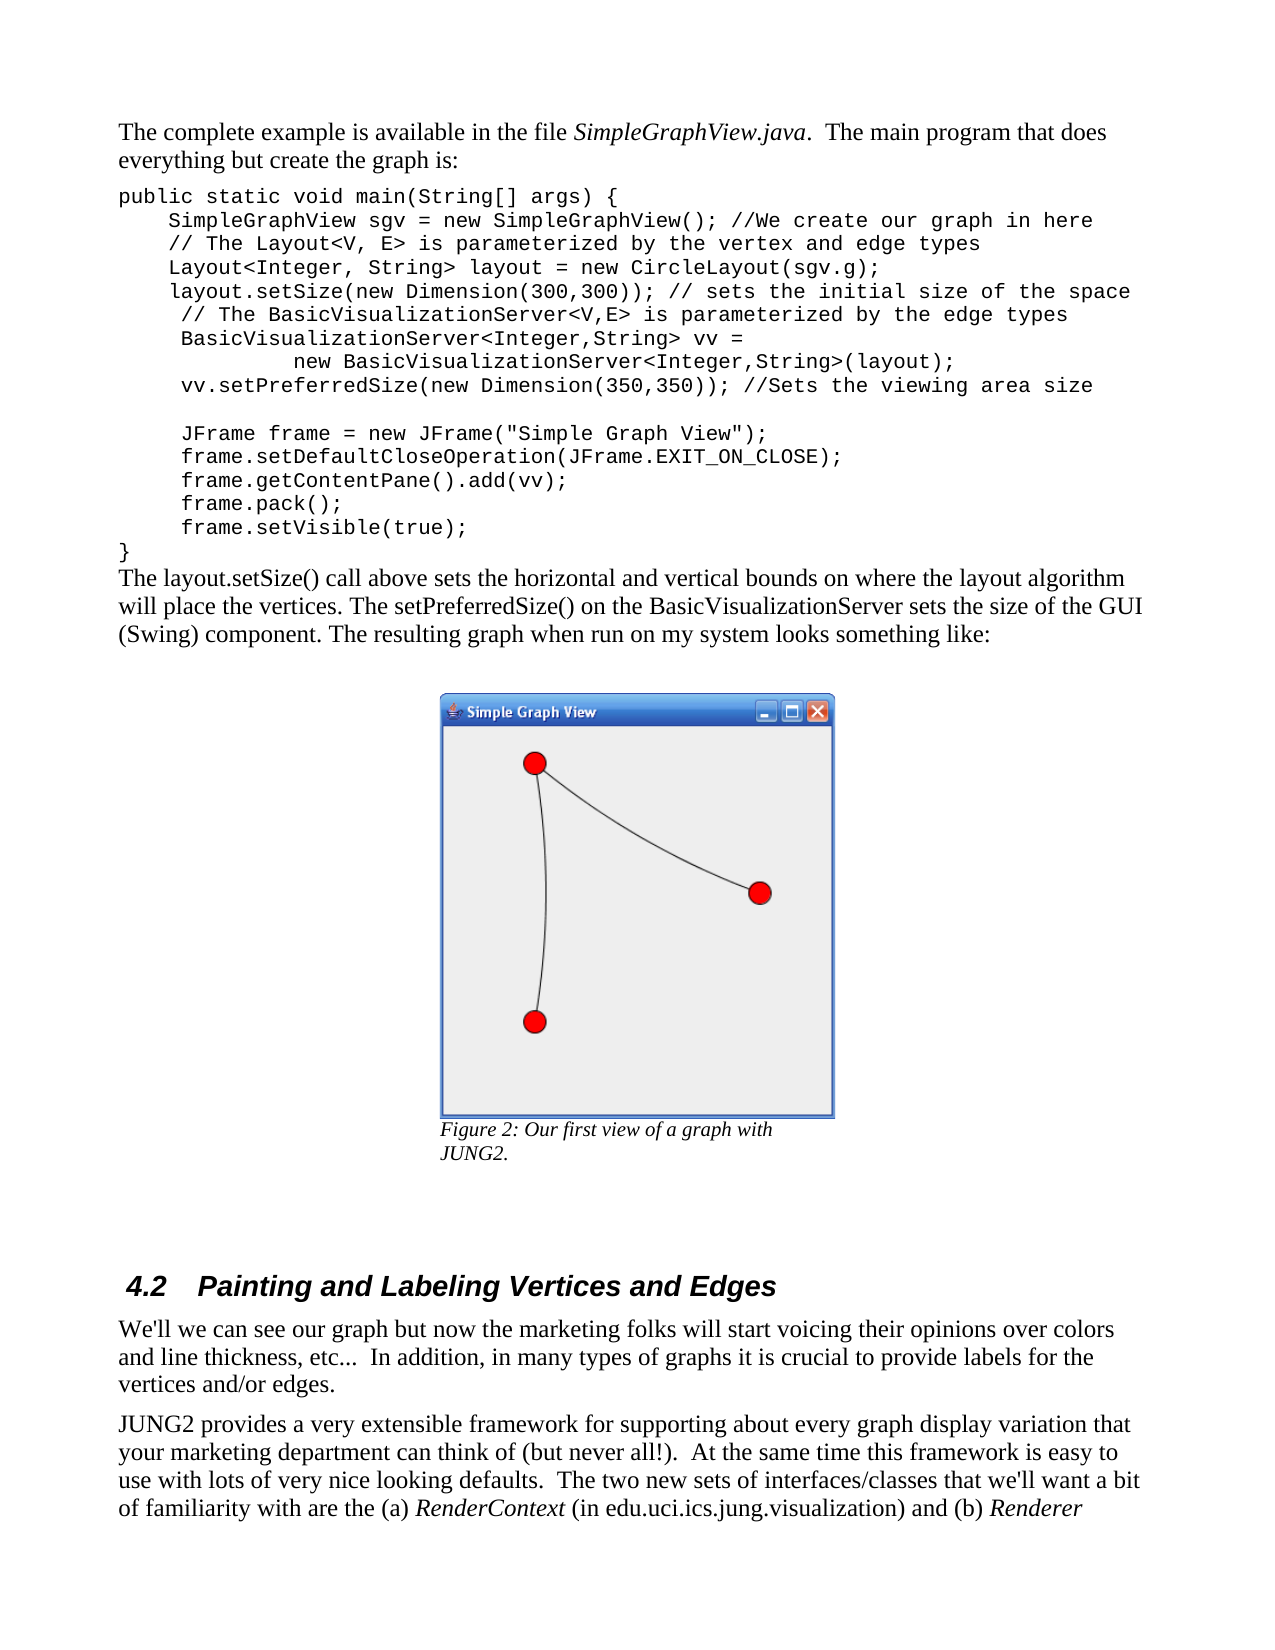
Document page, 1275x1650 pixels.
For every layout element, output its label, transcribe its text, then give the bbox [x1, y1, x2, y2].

text public static void main(String[] args) { [118, 186, 1157, 210]
text Figure 2: Our first view of a graph with JUNG2. [440, 1119, 835, 1164]
text frame.setDefaultCloseOperation(JFrame.EXIT_ON_CLOSE); [118, 446, 1157, 470]
text layout.setSize(new Dimension(300,300)); // sets the initial size of the space [118, 281, 1157, 304]
text BasicVisualizationServer<Integer,String> vv = [118, 328, 1157, 352]
text // The BasicVisualizationServer<V,E> is parameterized by the edge types [118, 304, 1157, 328]
text frame.getContentPane().add(vv); [118, 470, 1157, 493]
text SimpleGraphView sgv = new SimpleGraphView(); //We create our graph in here [118, 210, 1157, 233]
text JUNG2 provides a very extensible framework for supporting about every graph display variation that your marketing department can think of (but never all!). At the same time this framework is easy to use with lots of very nice looking defaults. The two new sets of interfaces/classes that we'll want a bit of familiarity with are the (a) RenderContext (in edu.uci.ics.jung.visualization) and (b) Renderer [118, 1411, 1157, 1521]
subtitle Painting and Labeling Vertices and Edges [118, 1270, 1157, 1302]
text } [118, 541, 1157, 564]
text // The Layout<V, E> is parameterized by the vertex and edge types [118, 233, 1157, 257]
text vv.setPreferredSize(new Dimension(350,350)); //Sets the viewing area size [118, 375, 1157, 399]
text Layout<Integer, String> layout = new CircleLayout(sgv.g); [118, 257, 1157, 281]
text JFrame frame = new JFrame("Simple Graph View"); [118, 422, 1157, 446]
text We'll we can see our graph but now the marketing folks will start voicing their opinions over colors and line thickness, etc... In addition, in many types of graphs it is crucial to provide labels for the vertices and/or edges. [118, 1315, 1157, 1398]
text frame.setVisible(true); [118, 517, 1157, 541]
text new BasicVisualizationServer<Integer,String>(layout); [118, 352, 1157, 375]
text frame.pack(); [118, 493, 1157, 517]
text The layout.setSize() call above sets the horizontal and vertical bounds on where the layout algorithm will place the vertices. The setPreferredSize() on the BasicVisualizationServer sets the size of the GUI (Swing) component. The resulting graph when run on my system looks something like: [118, 564, 1157, 647]
picture [439, 693, 836, 1119]
text The complete example is available in the file SimpleGraphView.java. The main program that does everything but create the graph is: [118, 118, 1157, 173]
